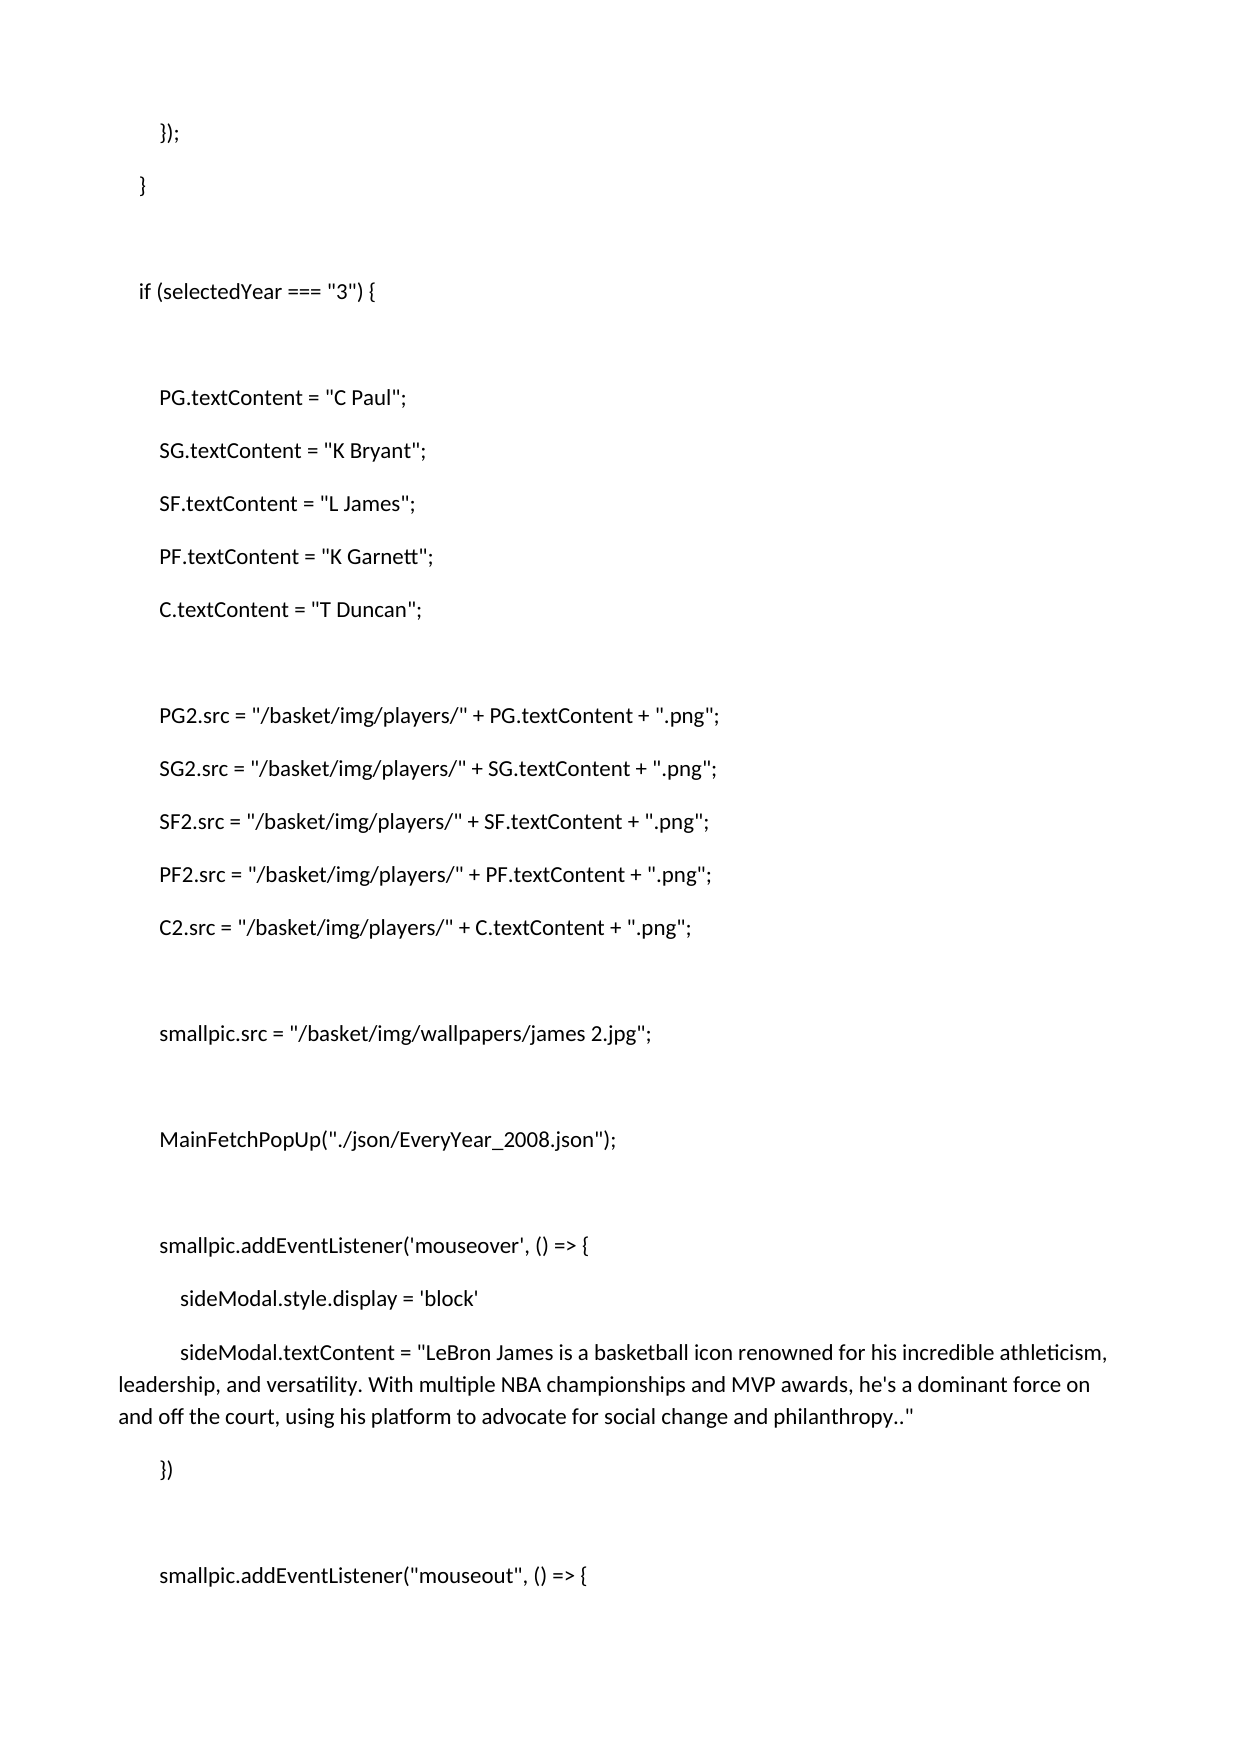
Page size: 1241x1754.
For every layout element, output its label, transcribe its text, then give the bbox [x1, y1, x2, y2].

text smallpic.src = "/basket/img/wallpapers/james 2.jpg"; [118, 1019, 1122, 1047]
text SG2.src = "/basket/img/players/" + SG.textContent + ".png"; [118, 754, 1122, 782]
text smallpic.addEventListener("mouseout", () => { [118, 1561, 1122, 1589]
text if (selectedYear === "3") { [118, 277, 1122, 305]
text PG.textContent = "C Paul"; [118, 383, 1122, 411]
text PF2.src = "/basket/img/players/" + PF.textContent + ".png"; [118, 860, 1122, 888]
text MainFetchPopUp("./json/EveryYear_2008.json"); [118, 1126, 1122, 1153]
text smallpic.addEventListener('mouseover', () => { [118, 1232, 1122, 1259]
text SF2.src = "/basket/img/players/" + SF.textContent + ".png"; [118, 807, 1122, 835]
text } [118, 171, 1122, 199]
text SF.textContent = "L James"; [118, 489, 1122, 517]
text C.textContent = "T Duncan"; [118, 595, 1122, 623]
text C2.src = "/basket/img/players/" + C.textContent + ".png"; [118, 913, 1122, 941]
text sideModal.textContent = "LeBron James is a basketball icon renowned for his incredible athleticism, leadership, and versatility. With multiple NBA championships and MVP awards, he's a dominant force on and off the court, using his platform to advocate for social change and philanthropy.." [118, 1338, 1122, 1430]
text SG.textContent = "K Bryant"; [118, 436, 1122, 464]
text PG2.src = "/basket/img/players/" + PG.textContent + ".png"; [118, 701, 1122, 729]
text PF.textContent = "K Garnett"; [118, 542, 1122, 570]
text sideModal.style.display = 'block' [118, 1284, 1122, 1313]
text }) [118, 1455, 1122, 1483]
text }); [118, 118, 1122, 146]
